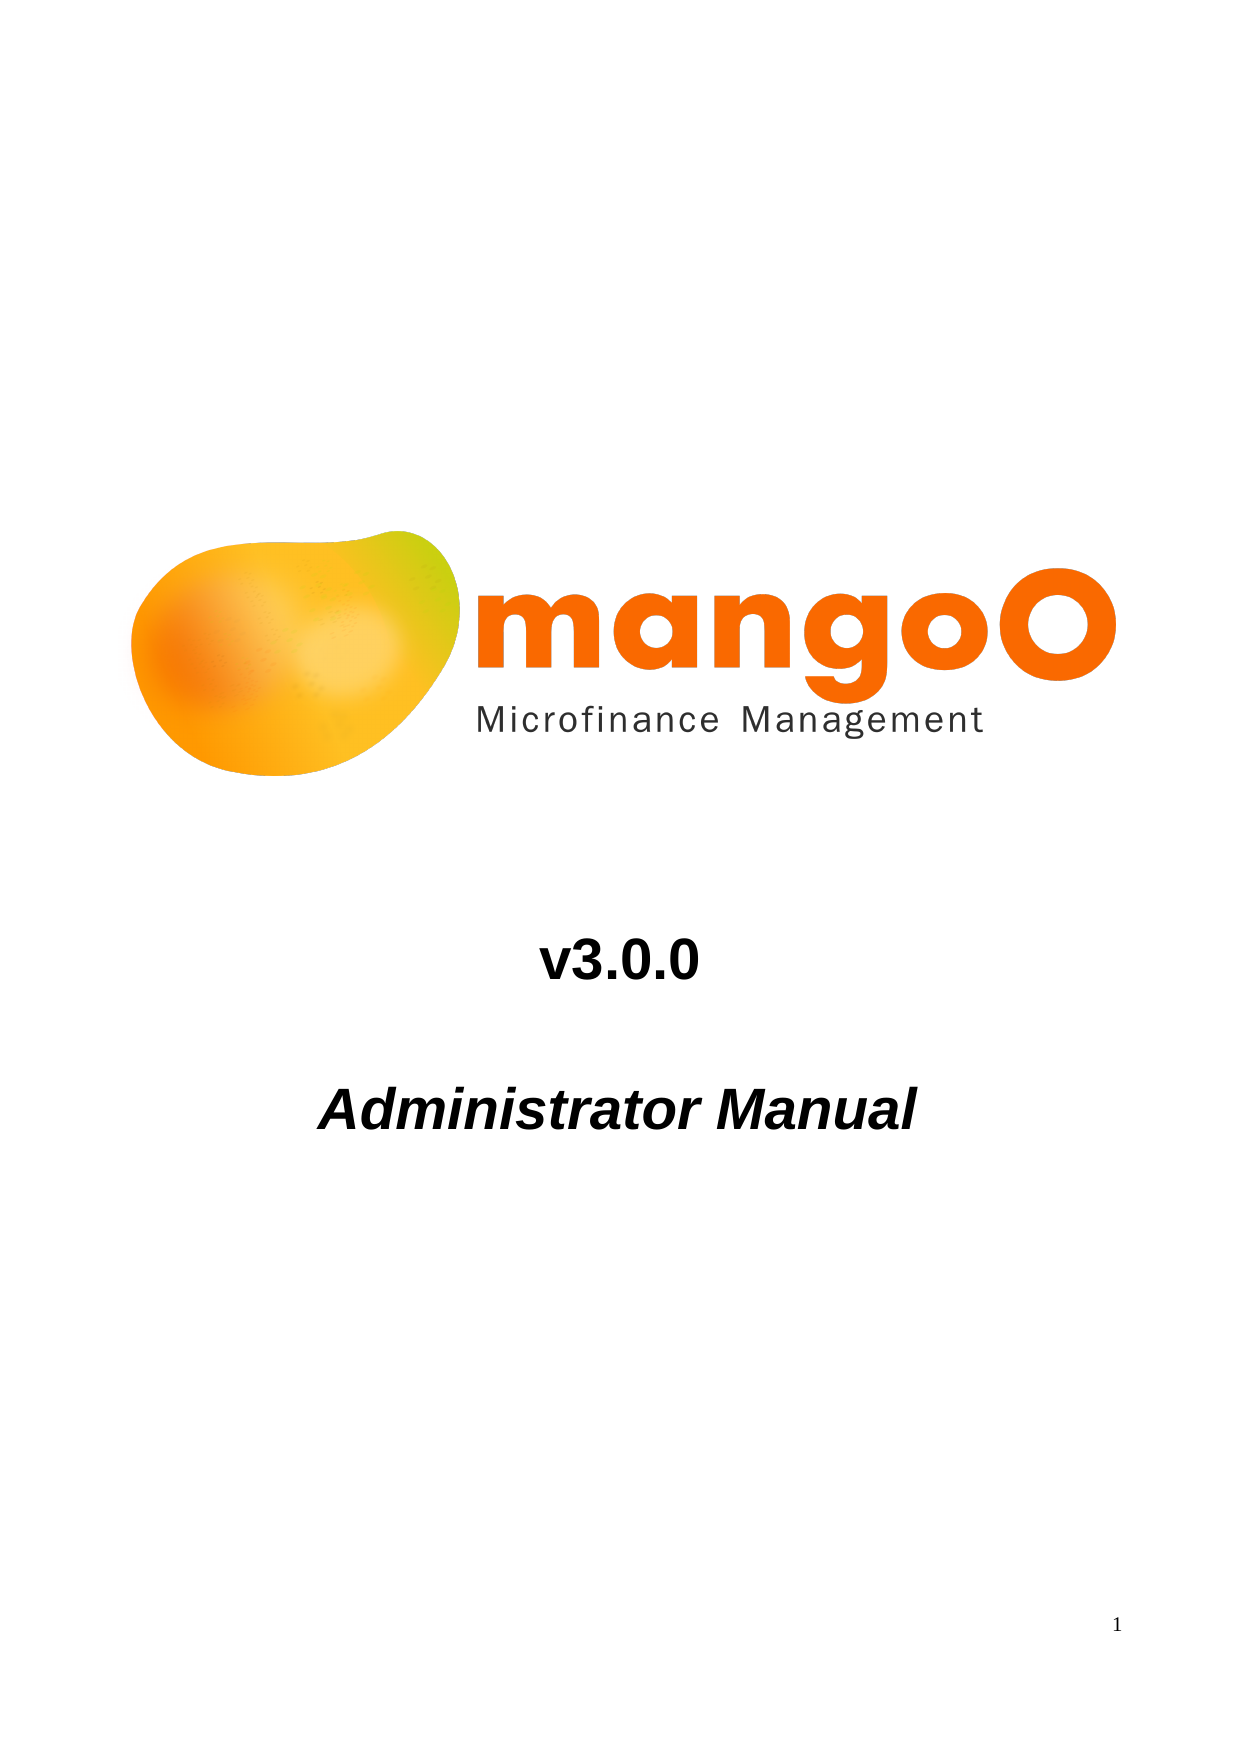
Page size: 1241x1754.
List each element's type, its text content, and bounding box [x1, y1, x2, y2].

title Administrator Manual [118, 1075, 1122, 1142]
picture [118, 531, 1123, 776]
title v3.0.0 [118, 925, 1122, 992]
